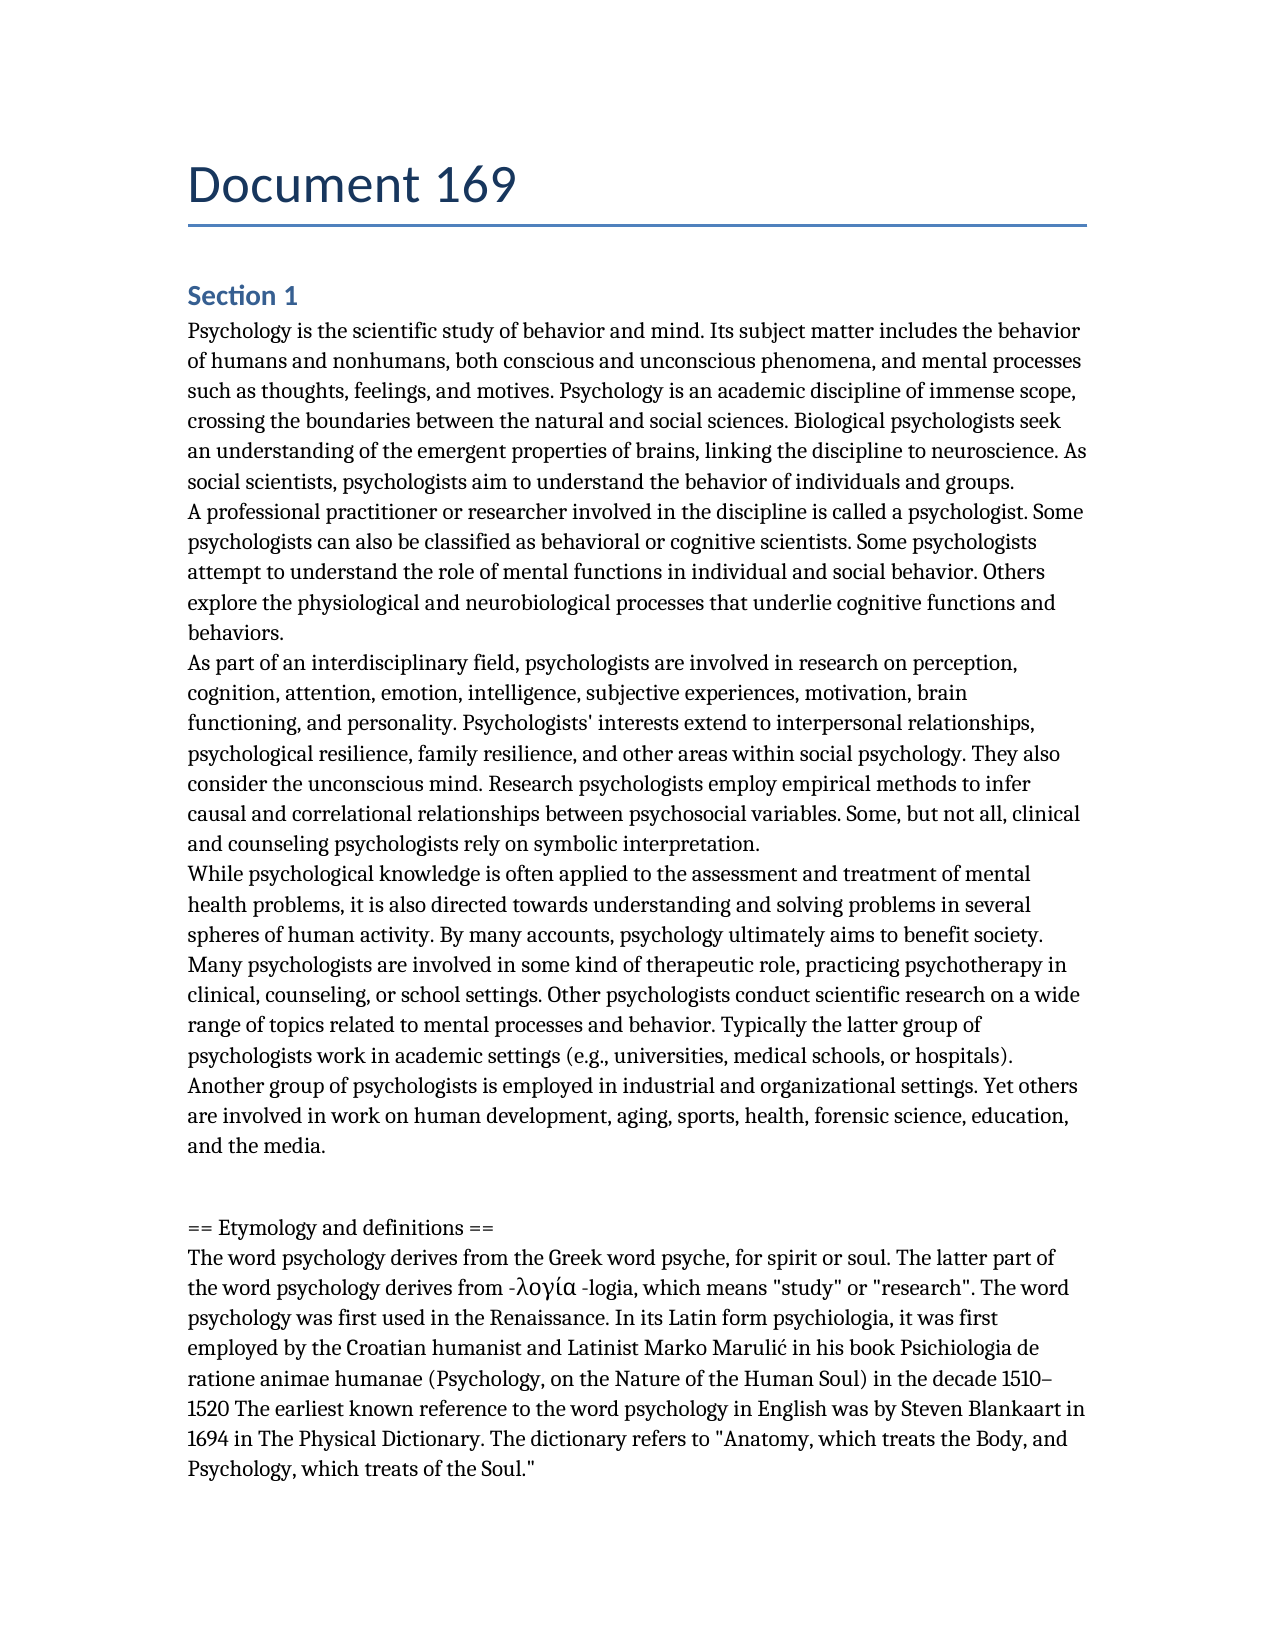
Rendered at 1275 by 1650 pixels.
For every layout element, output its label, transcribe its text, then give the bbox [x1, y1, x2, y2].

text == Etymology and definitions == The word psychology derives from the Greek word psyche, for spirit or soul. The latter part of the word psychology derives from -λογία -logia, which means "study" or "research". The word psychology was first used in the Renaissance. In its Latin form psychiologia, it was first employed by the Croatian humanist and Latinist Marko Marulić in his book Psichiologia de ratione animae humanae (Psychology, on the Nature of the Human Soul) in the decade 1510–1520 The earliest known reference to the word psychology in English was by Steven Blankaart in 1694 in The Physical Dictionary. The dictionary refers to "Anatomy, which treats the Body, and Psychology, which treats of the Soul." [187, 1184, 1087, 1482]
text Psychology is the scientific study of behavior and mind. Its subject matter includes the behavior of humans and nonhumans, both conscious and unconscious phenomena, and mental processes such as thoughts, feelings, and motives. Psychology is an academic discipline of immense scope, crossing the boundaries between the natural and social sciences. Biological psychologists seek an understanding of the emergent properties of brains, linking the discipline to neuroscience. As social scientists, psychologists aim to understand the behavior of individuals and groups. A professional practitioner or researcher involved in the discipline is called a psychologist. Some psychologists can also be classified as behavioral or cognitive scientists. Some psychologists attempt to understand the role of mental functions in individual and social behavior. Others explore the physiological and neurobiological processes that underlie cognitive functions and behaviors. As part of an interdisciplinary field, psychologists are involved in research on perception, cognition, attention, emotion, intelligence, subjective experiences, motivation, brain functioning, and personality. Psychologists' interests extend to interpersonal relationships, psychological resilience, family resilience, and other areas within social psychology. They also consider the unconscious mind. Research psychologists employ empirical methods to infer causal and correlational relationships between psychosocial variables. Some, but not all, clinical and counseling psychologists rely on symbolic interpretation. While psychological knowledge is often applied to the assessment and treatment of mental health problems, it is also directed towards understanding and solving problems in several spheres of human activity. By many accounts, psychology ultimately aims to benefit society. Many psychologists are involved in some kind of therapeutic role, practicing psychotherapy in clinical, counseling, or school settings. Other psychologists conduct scientific research on a wide range of topics related to mental processes and behavior. Typically the latter group of psychologists work in academic settings (e.g., universities, medical schools, or hospitals). Another group of psychologists is employed in industrial and organizational settings. Yet others are involved in work on human development, aging, sports, health, forensic science, education, and the media. [187, 317, 1087, 1159]
title Document 169 [187, 150, 1087, 227]
subtitle Section 1 [187, 277, 1087, 312]
